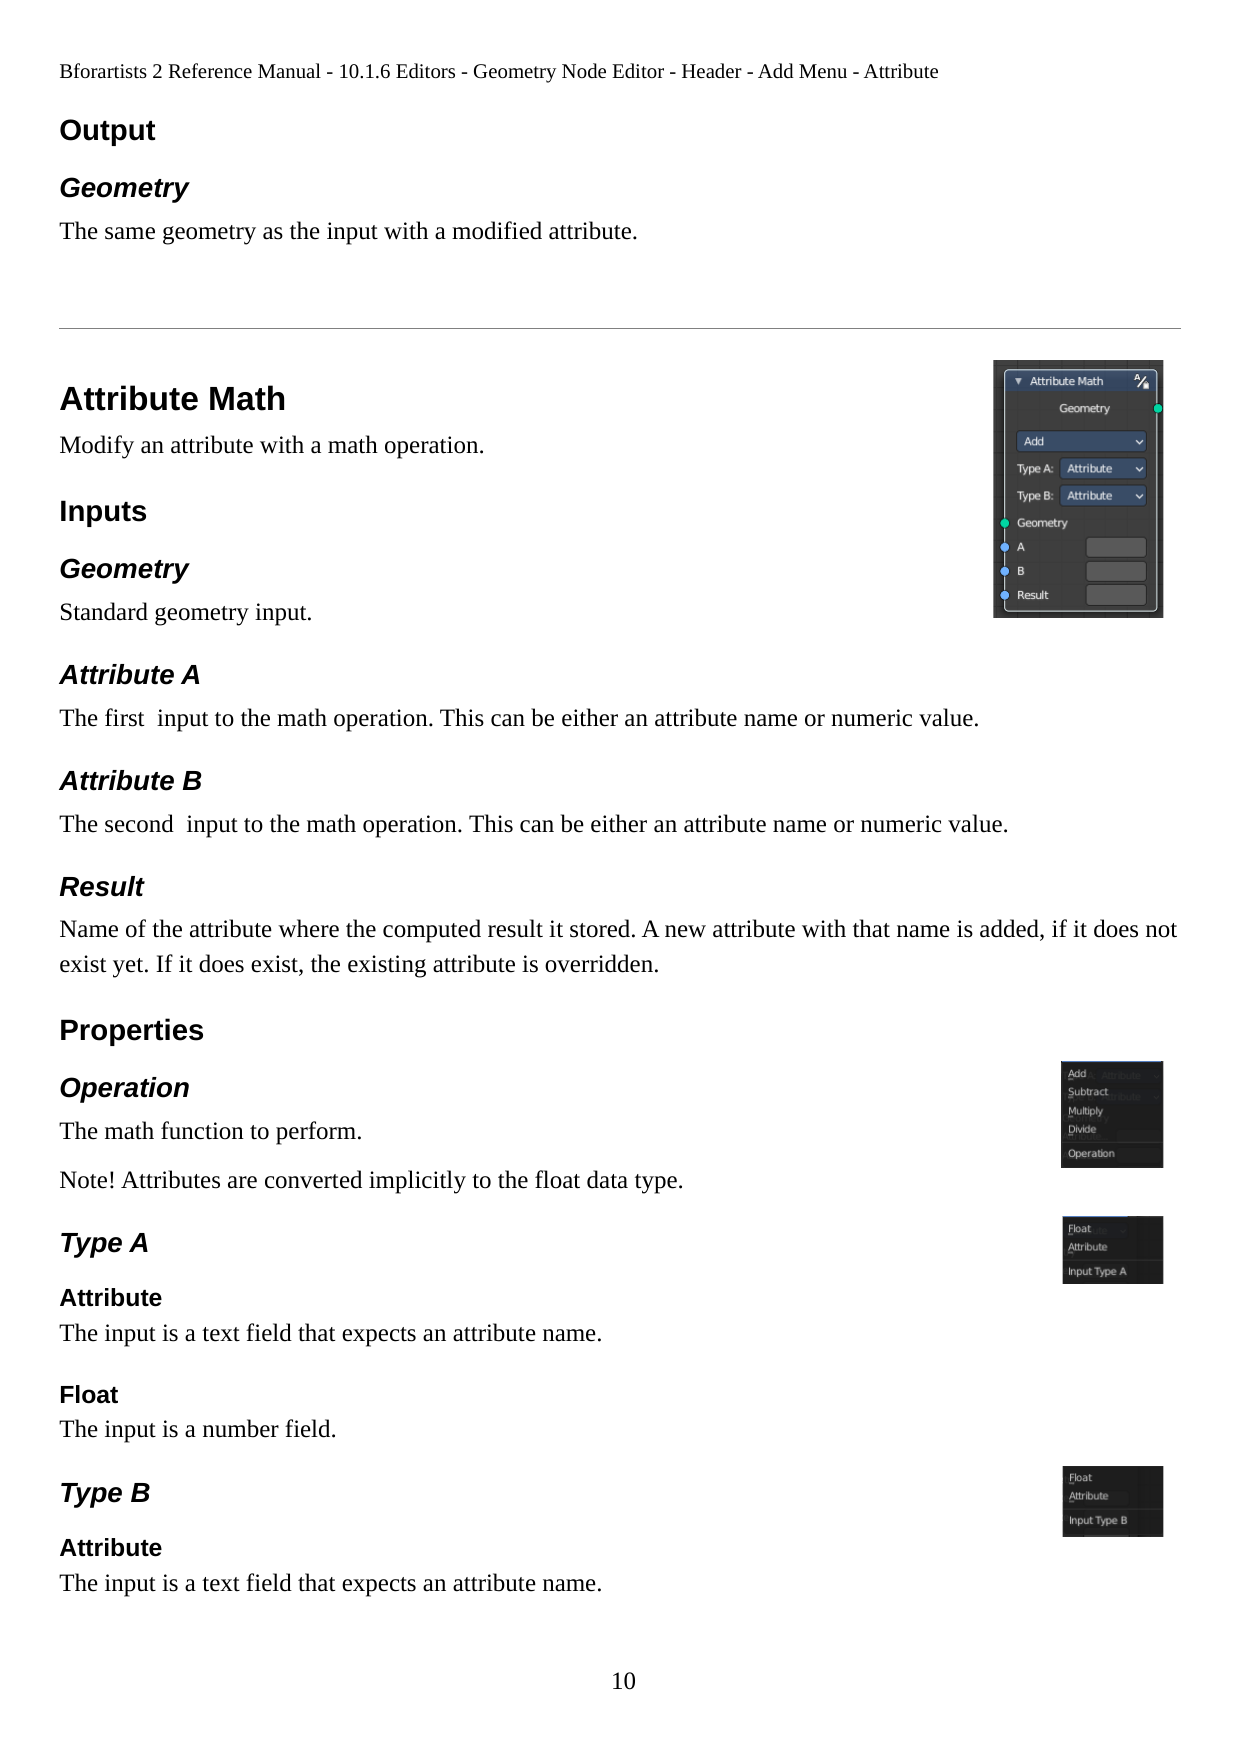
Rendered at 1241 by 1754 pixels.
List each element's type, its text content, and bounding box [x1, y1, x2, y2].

subtitle Geometry [59, 171, 1181, 203]
picture [1062, 1216, 1164, 1284]
text The second input to the math operation. This can be either an attribute name or numeric value. [59, 809, 1181, 837]
text The input is a number field. [59, 1414, 1181, 1443]
text The same geometry as the input with a modified attribute. [59, 216, 1181, 244]
subtitle Attribute Math [59, 379, 993, 417]
subtitle Attribute B [59, 764, 1181, 796]
subtitle Geometry [59, 552, 993, 584]
subtitle [1164, 1071, 1181, 1103]
text The input is a text field that expects an attribute name. [59, 1318, 1181, 1347]
subtitle [1164, 1476, 1181, 1508]
subtitle Properties [59, 1013, 1181, 1046]
subtitle Float [59, 1380, 1181, 1408]
text The first input to the math operation. This can be either an attribute name or numeric value. [59, 703, 1181, 731]
subtitle Type A [59, 1226, 1062, 1258]
text The input is a text field that expects an attribute name. [59, 1568, 1181, 1596]
text Note! Attributes are converted implicitly to the float data type. [59, 1165, 1181, 1194]
subtitle Attribute [59, 1283, 1181, 1312]
subtitle Type B [59, 1476, 1062, 1508]
subtitle Attribute [59, 1533, 1181, 1561]
subtitle Output [59, 113, 1181, 146]
text Name of the attribute where the computed result it stored. A new attribute with that name is added, if it does not exist yet. If it does exist, the existing attribute is overridden. [59, 914, 1181, 978]
picture [993, 360, 1164, 618]
subtitle [1164, 494, 1181, 527]
subtitle Attribute A [59, 658, 1181, 690]
subtitle [1164, 1226, 1181, 1258]
subtitle Result [59, 870, 1181, 902]
text The math function to perform. [59, 1116, 1061, 1144]
text Standard geometry input. [59, 597, 1181, 626]
subtitle Operation [59, 1071, 1061, 1103]
subtitle Inputs [59, 494, 993, 527]
subtitle [1164, 379, 1181, 417]
picture [1061, 1061, 1164, 1168]
picture [1062, 1466, 1164, 1537]
text Modify an attribute with a math operation. [59, 430, 993, 459]
subtitle [1164, 552, 1181, 584]
